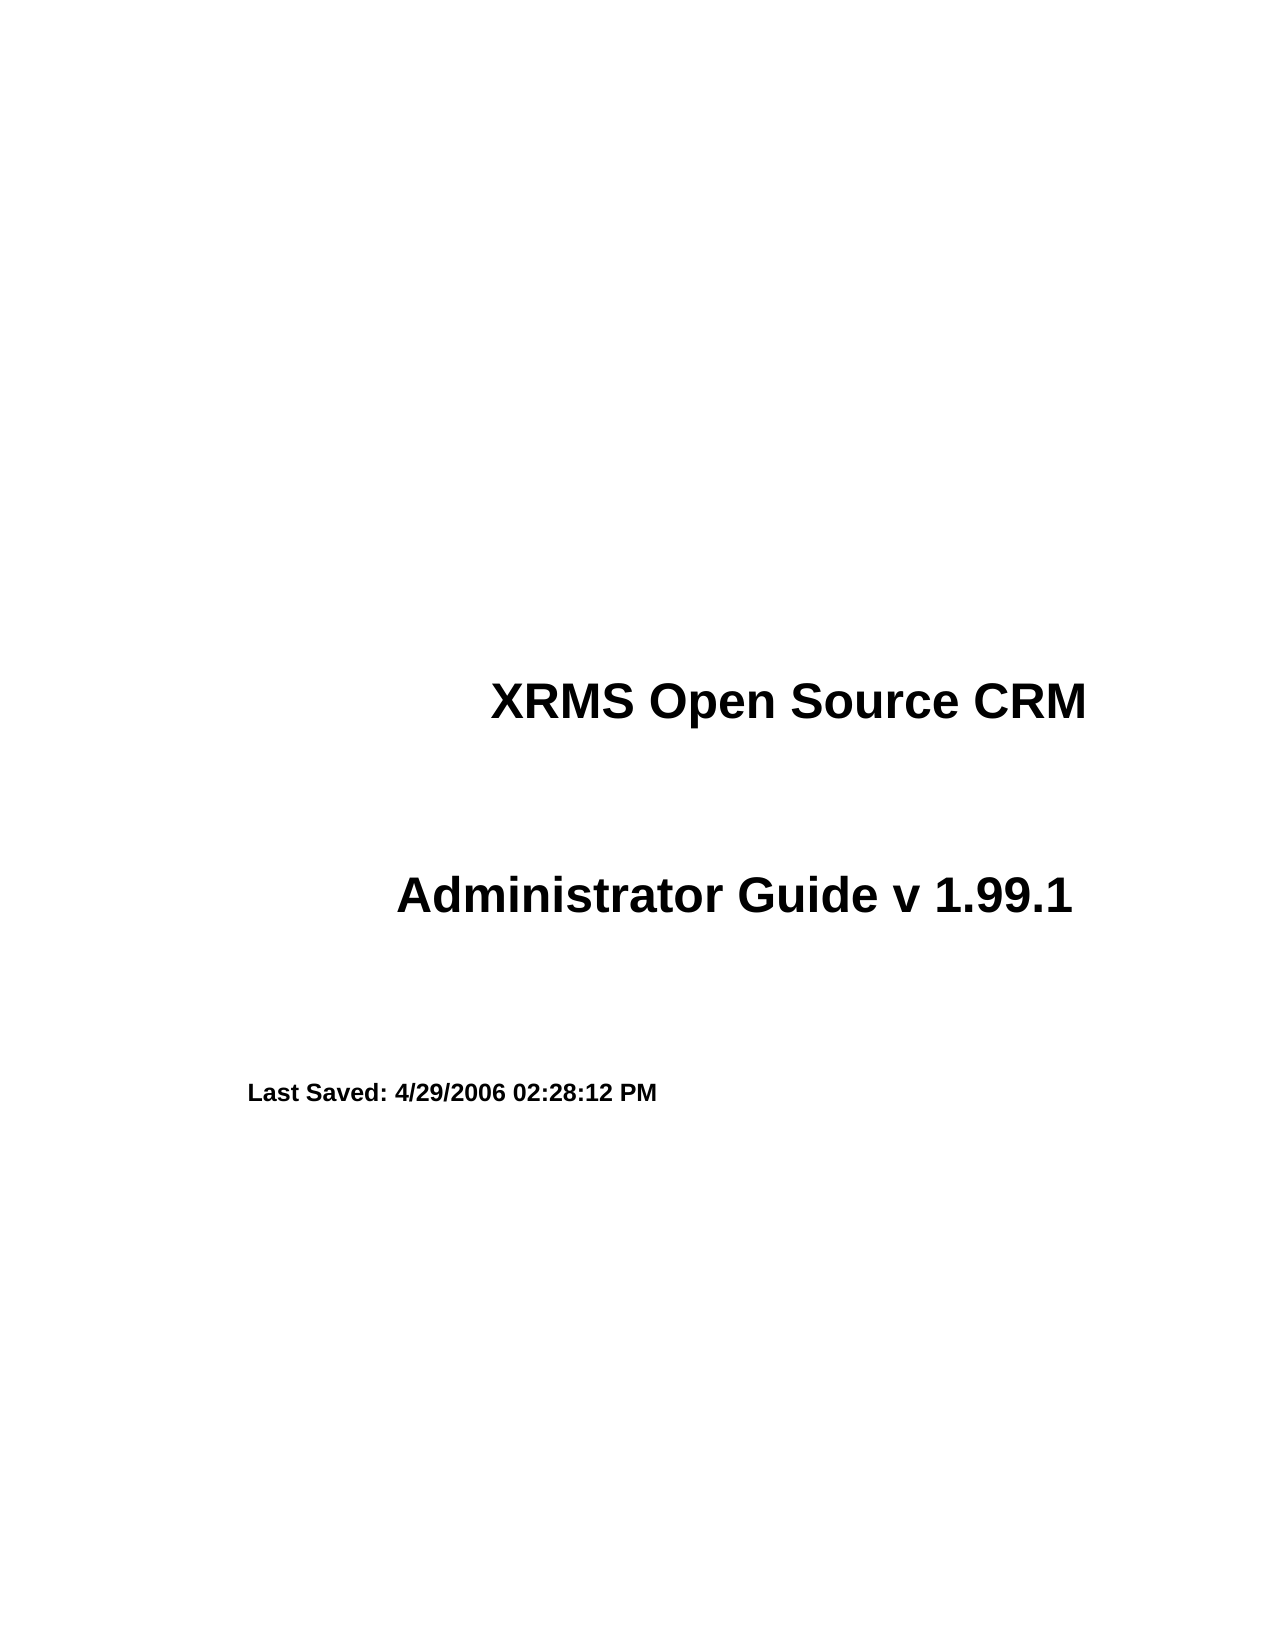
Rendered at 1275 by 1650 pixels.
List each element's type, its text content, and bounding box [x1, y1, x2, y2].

title XRMS Open Source CRM [187, 673, 1087, 729]
text Last Saved: 4/29/2006 02:28:12 PM [187, 1079, 1087, 1107]
title Administrator Guide v 1.99.1 [187, 867, 1087, 922]
